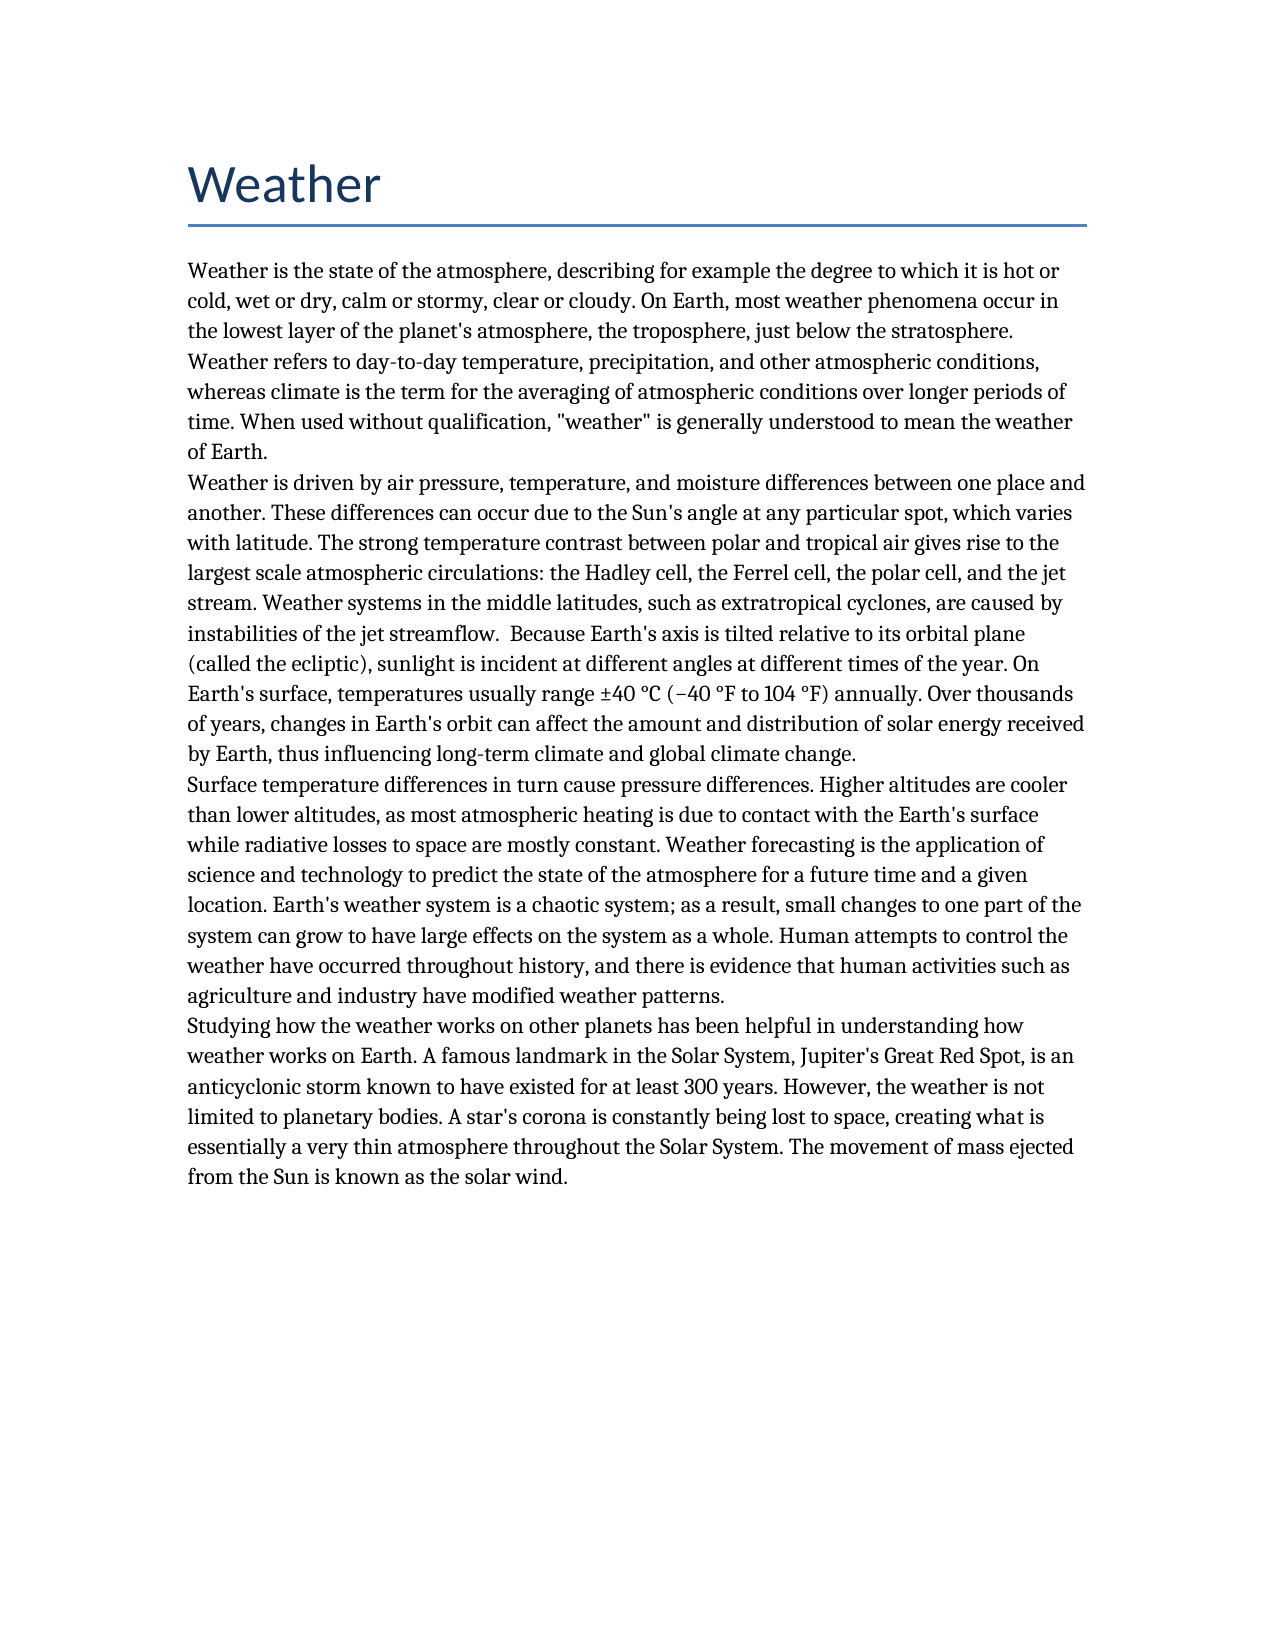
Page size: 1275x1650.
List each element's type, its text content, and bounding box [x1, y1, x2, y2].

title Weather [187, 150, 1087, 227]
text Weather is the state of the atmosphere, describing for example the degree to which it is hot or cold, wet or dry, calm or stormy, clear or cloudy. On Earth, most weather phenomena occur in the lowest layer of the planet's atmosphere, the troposphere, just below the stratosphere. Weather refers to day-to-day temperature, precipitation, and other atmospheric conditions, whereas climate is the term for the averaging of atmospheric conditions over longer periods of time. When used without qualification, "weather" is generally understood to mean the weather of Earth. Weather is driven by air pressure, temperature, and moisture differences between one place and another. These differences can occur due to the Sun's angle at any particular spot, which varies with latitude. The strong temperature contrast between polar and tropical air gives rise to the largest scale atmospheric circulations: the Hadley cell, the Ferrel cell, the polar cell, and the jet stream. Weather systems in the middle latitudes, such as extratropical cyclones, are caused by instabilities of the jet streamflow. Because Earth's axis is tilted relative to its orbital plane (called the ecliptic), sunlight is incident at different angles at different times of the year. On Earth's surface, temperatures usually range ±40 °C (−40 °F to 104 °F) annually. Over thousands of years, changes in Earth's orbit can affect the amount and distribution of solar energy received by Earth, thus influencing long-term climate and global climate change. Surface temperature differences in turn cause pressure differences. Higher altitudes are cooler than lower altitudes, as most atmospheric heating is due to contact with the Earth's surface while radiative losses to space are mostly constant. Weather forecasting is the application of science and technology to predict the state of the atmosphere for a future time and a given location. Earth's weather system is a chaotic system; as a result, small changes to one part of the system can grow to have large effects on the system as a whole. Human attempts to control the weather have occurred throughout history, and there is evidence that human activities such as agriculture and industry have modified weather patterns. Studying how the weather works on other planets has been helpful in understanding how weather works on Earth. A famous landmark in the Solar System, Jupiter's Great Red Spot, is an anticyclonic storm known to have existed for at least 300 years. However, the weather is not limited to planetary bodies. A star's corona is constantly being lost to space, creating what is essentially a very thin atmosphere throughout the Solar System. The movement of mass ejected from the Sun is known as the solar wind. [187, 258, 1087, 1190]
